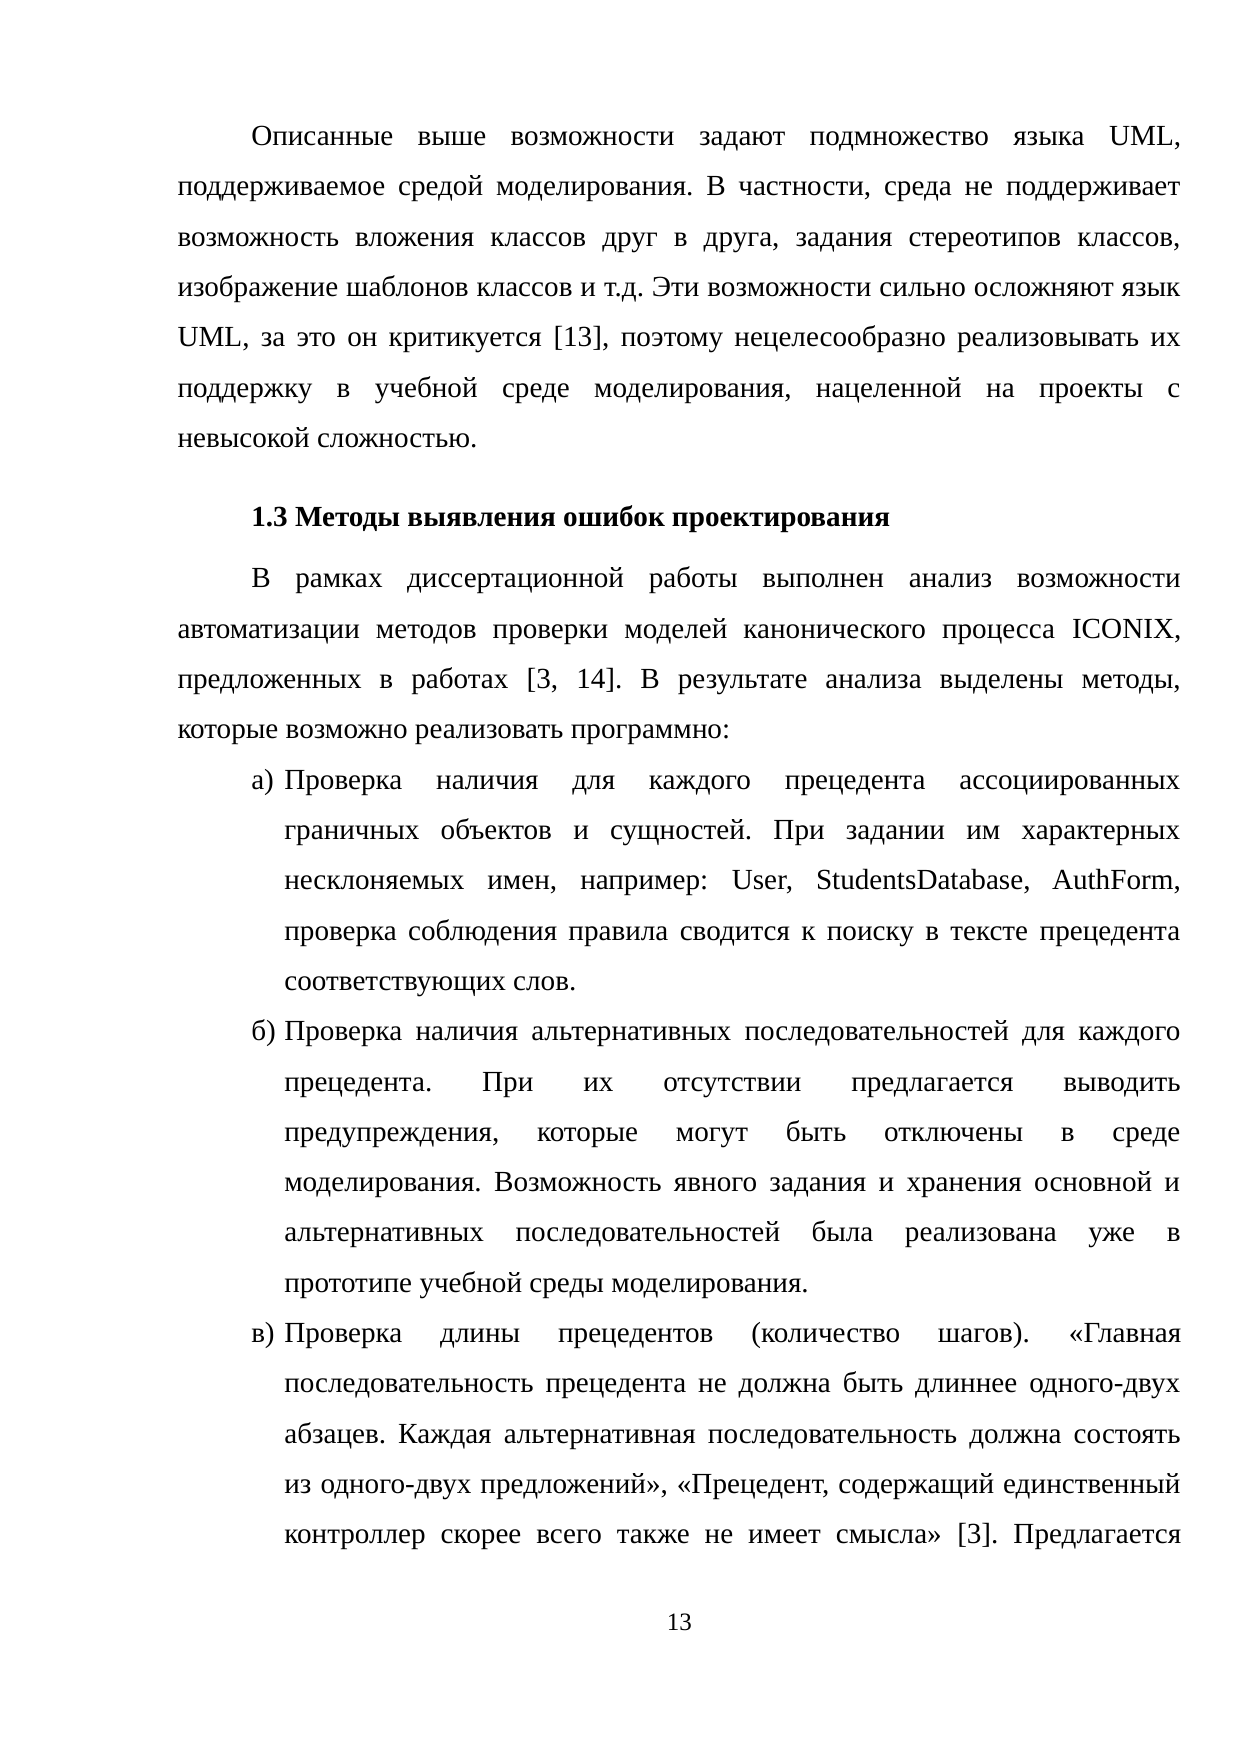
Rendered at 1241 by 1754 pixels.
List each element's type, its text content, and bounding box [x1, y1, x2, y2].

text В рамках диссертационной работы выполнен анализ возможности автоматизации методов проверки моделей канонического процесса ICONIX, предложенных в работах [3, 14]. В результате анализа выделены методы, которые возможно реализовать программно: [177, 561, 1181, 745]
list Проверка наличия альтернативных последовательностей для каждого прецедента. При их отсутствии предлагается выводить предупреждения, которые могут быть отключены в среде моделирования. Возможность явного задания и хранения основной и альтернативных последовательностей была реализована уже в прототипе учебной среды моделирования. [251, 1013, 1181, 1298]
list Проверка наличия для каждого прецедента ассоциированных граничных объектов и сущностей. При задании им характерных несклоняемых имен, например: User, StudentsDatabase, AuthForm, проверка соблюдения правила сводится к поиску в тексте прецедента соответствующих слов. [251, 762, 1181, 997]
subtitle Методы выявления ошибок проектирования [177, 499, 1181, 532]
text Описанные выше возможности задают подмножество языка UML, поддерживаемое средой моделирования. В частности, среда не поддерживает возможность вложения классов друг в друга, задания стереотипов классов, изображение шаблонов классов и т.д. Эти возможности сильно осложняют язык UML, за это он критикуется [13], поэтому нецелесообразно реализовывать их поддержку в учебной среде моделирования, нацеленной на проекты с невысокой сложностью. [177, 118, 1181, 453]
list Проверка длины прецедентов (количество шагов). «Главная последовательность прецедента не должна быть длиннее одного-двух абзацев. Каждая альтернативная последовательность должна состоять из одного-двух предложений», «Прецедент, содержащий единственный контроллер скорее всего также не имеет смысла» [3]. Предлагается [251, 1315, 1181, 1550]
